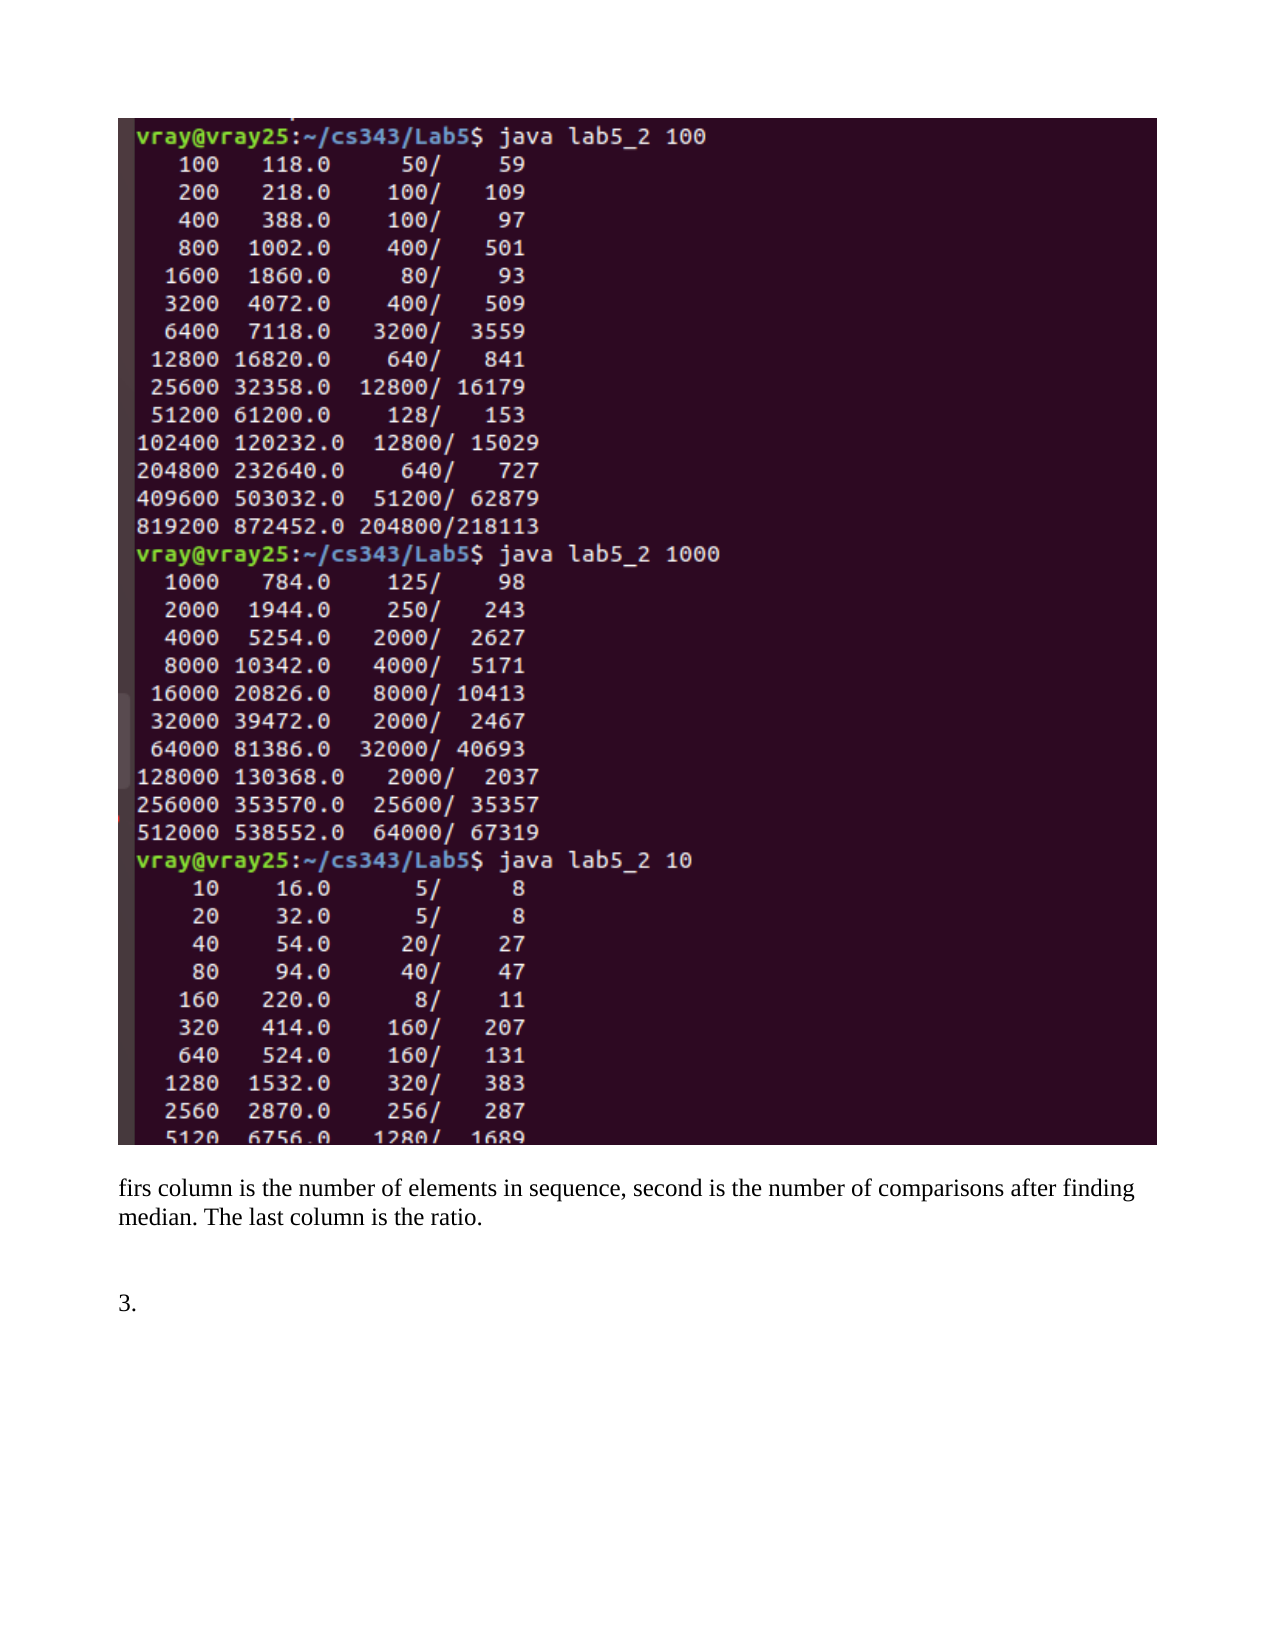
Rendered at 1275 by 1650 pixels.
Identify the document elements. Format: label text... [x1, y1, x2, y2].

text firs column is the number of elements in sequence, second is the number of comparisons after finding median. The last column is the ratio. [118, 1173, 1157, 1231]
text 3. [118, 1288, 1157, 1317]
picture [118, 118, 1157, 1145]
